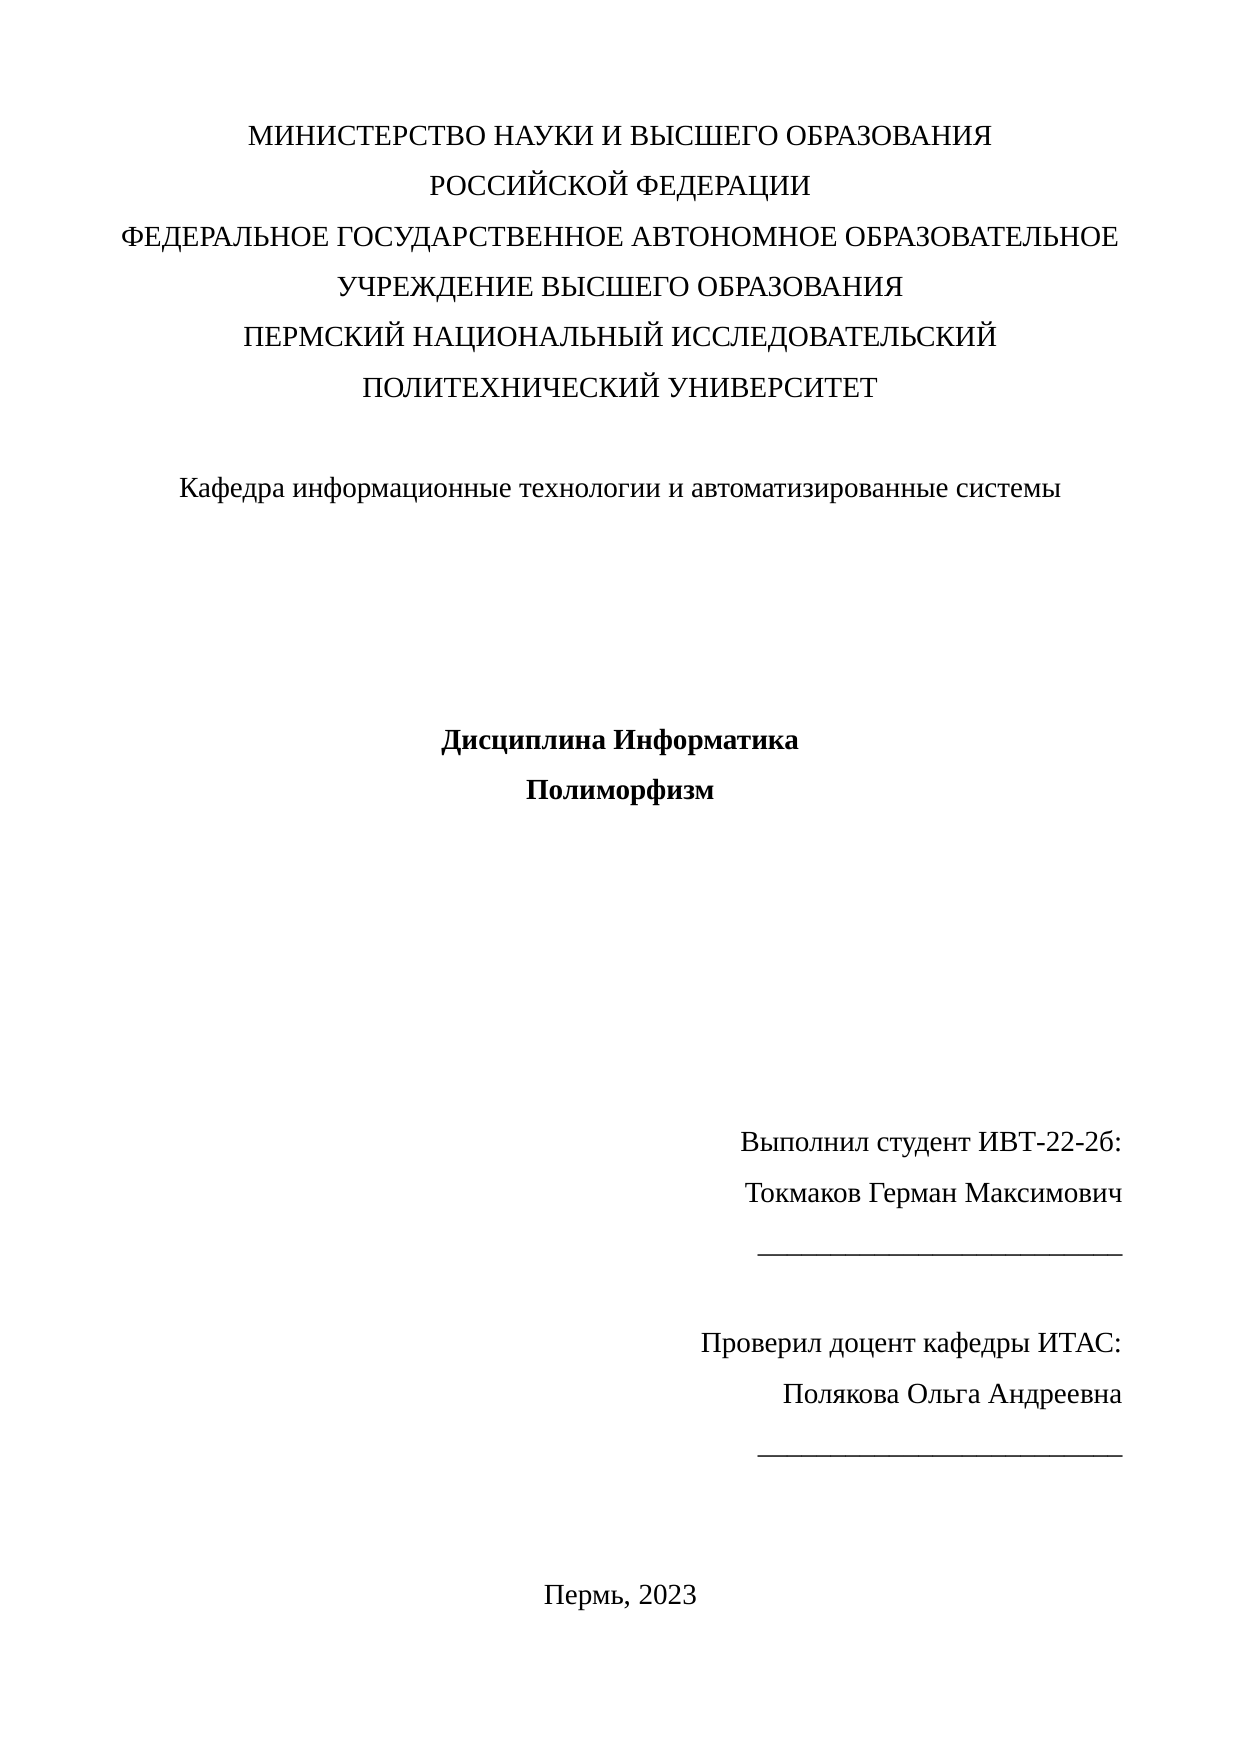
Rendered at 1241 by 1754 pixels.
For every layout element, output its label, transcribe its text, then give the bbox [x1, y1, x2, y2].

text Пермь, 2023 [118, 1577, 1122, 1611]
text Дисциплина Информатика [118, 722, 1122, 755]
text Выполнил студент ИВТ-22-2б: [118, 1124, 1122, 1158]
text _________________________ [118, 1426, 1122, 1460]
text ПЕРМСКИЙ НАЦИОНАЛЬНЫЙ ИССЛЕДОВАТЕЛЬСКИЙ ПОЛИТЕХНИЧЕСКИЙ УНИВЕРСИТЕТ [118, 319, 1122, 403]
text Проверил доцент кафедры ИТАС: [118, 1326, 1122, 1359]
text Полиморфизм [118, 772, 1122, 806]
text МИНИСТЕРСТВО НАУКИ И ВЫСШЕГО ОБРАЗОВАНИЯ РОССИЙСКОЙ ФЕДЕРАЦИИ [118, 118, 1122, 202]
text _________________________ [118, 1225, 1122, 1258]
text Полякова Ольга Андреевна [118, 1376, 1122, 1409]
text Кафедра информационные технологии и автоматизированные системы [118, 470, 1122, 504]
text Токмаков Герман Максимович [118, 1175, 1122, 1208]
text ФЕДЕРАЛЬНОЕ ГОСУДАРСТВЕННОЕ АВТОНОМНОЕ ОБРАЗОВАТЕЛЬНОЕ УЧРЕЖДЕНИЕ ВЫСШЕГО ОБРАЗОВАНИЯ [118, 219, 1122, 303]
